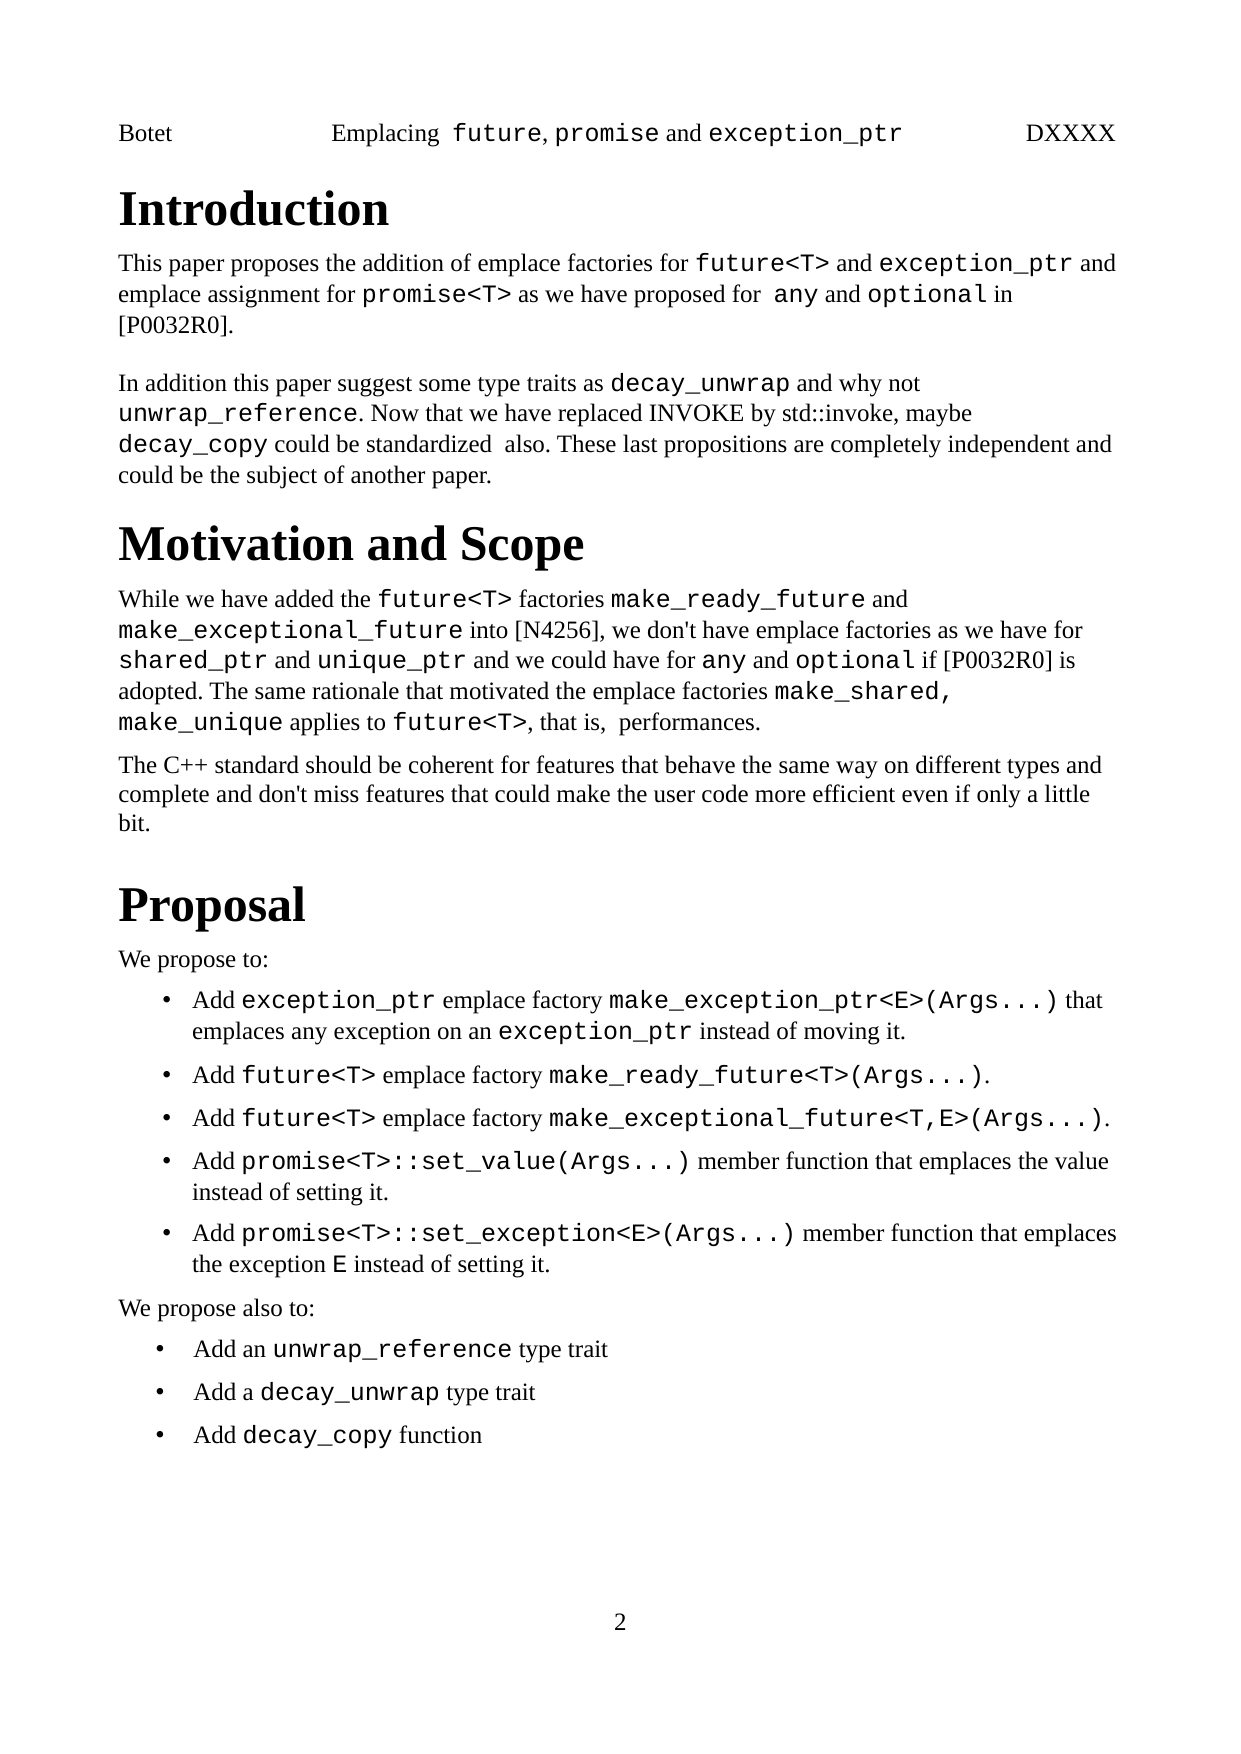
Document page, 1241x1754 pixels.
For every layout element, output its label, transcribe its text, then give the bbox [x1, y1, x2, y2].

list Add an unwrap_reference type trait [156, 1334, 1122, 1365]
list Add decay_copy function [156, 1421, 1122, 1451]
list Add future<T> emplace factory make_exceptional_future<T,E>(Args...). [162, 1103, 1122, 1134]
list This paper proposes the addition of emplace factories for future<T> and exception_ptr and emplace assignment for promise<T> as we have proposed for any and optional in [P0032R0]. [88, 248, 1122, 339]
text We propose also to: [118, 1293, 1122, 1321]
subtitle Introduction [118, 178, 1122, 236]
list Add exception_ptr emplace factory make_exception_ptr<E>(Args...) that emplaces any exception on an exception_ptr instead of moving it. [162, 986, 1122, 1047]
list Add future<T> emplace factory make_ready_future<T>(Args...). [162, 1060, 1122, 1091]
text The C++ standard should be coherent for features that behave the same way on different types and complete and don't miss features that could make the user code more efficient even if only a little bit. [118, 751, 1122, 837]
list Add promise<T>::set_value(Args...) member function that emplaces the value instead of setting it. [162, 1146, 1122, 1206]
list In addition this paper suggest some type traits as decay_unwrap and why not unwrap_reference. Now that we have replaced INVOKE by std::invoke, maybe decay_copy could be standardized also. These last propositions are completely independent and could be the subject of another paper. [88, 368, 1122, 489]
subtitle Motivation and Scope [118, 514, 1122, 571]
subtitle Proposal [118, 874, 1122, 932]
list Add promise<T>::set_exception<E>(Args...) member function that emplaces the exception E instead of setting it. [162, 1218, 1122, 1280]
text We propose to: [118, 944, 1122, 973]
text While we have added the future<T> factories make_ready_future and make_exceptional_future into [N4256], we don't have emplace factories as we have for shared_ptr and unique_ptr and we could have for any and optional if [P0032R0] is adopted. The same rationale that motivated the emplace factories make_shared, make_unique applies to future<T>, that is, performances. [118, 584, 1122, 738]
list Add a decay_unwrap type trait [156, 1377, 1122, 1408]
